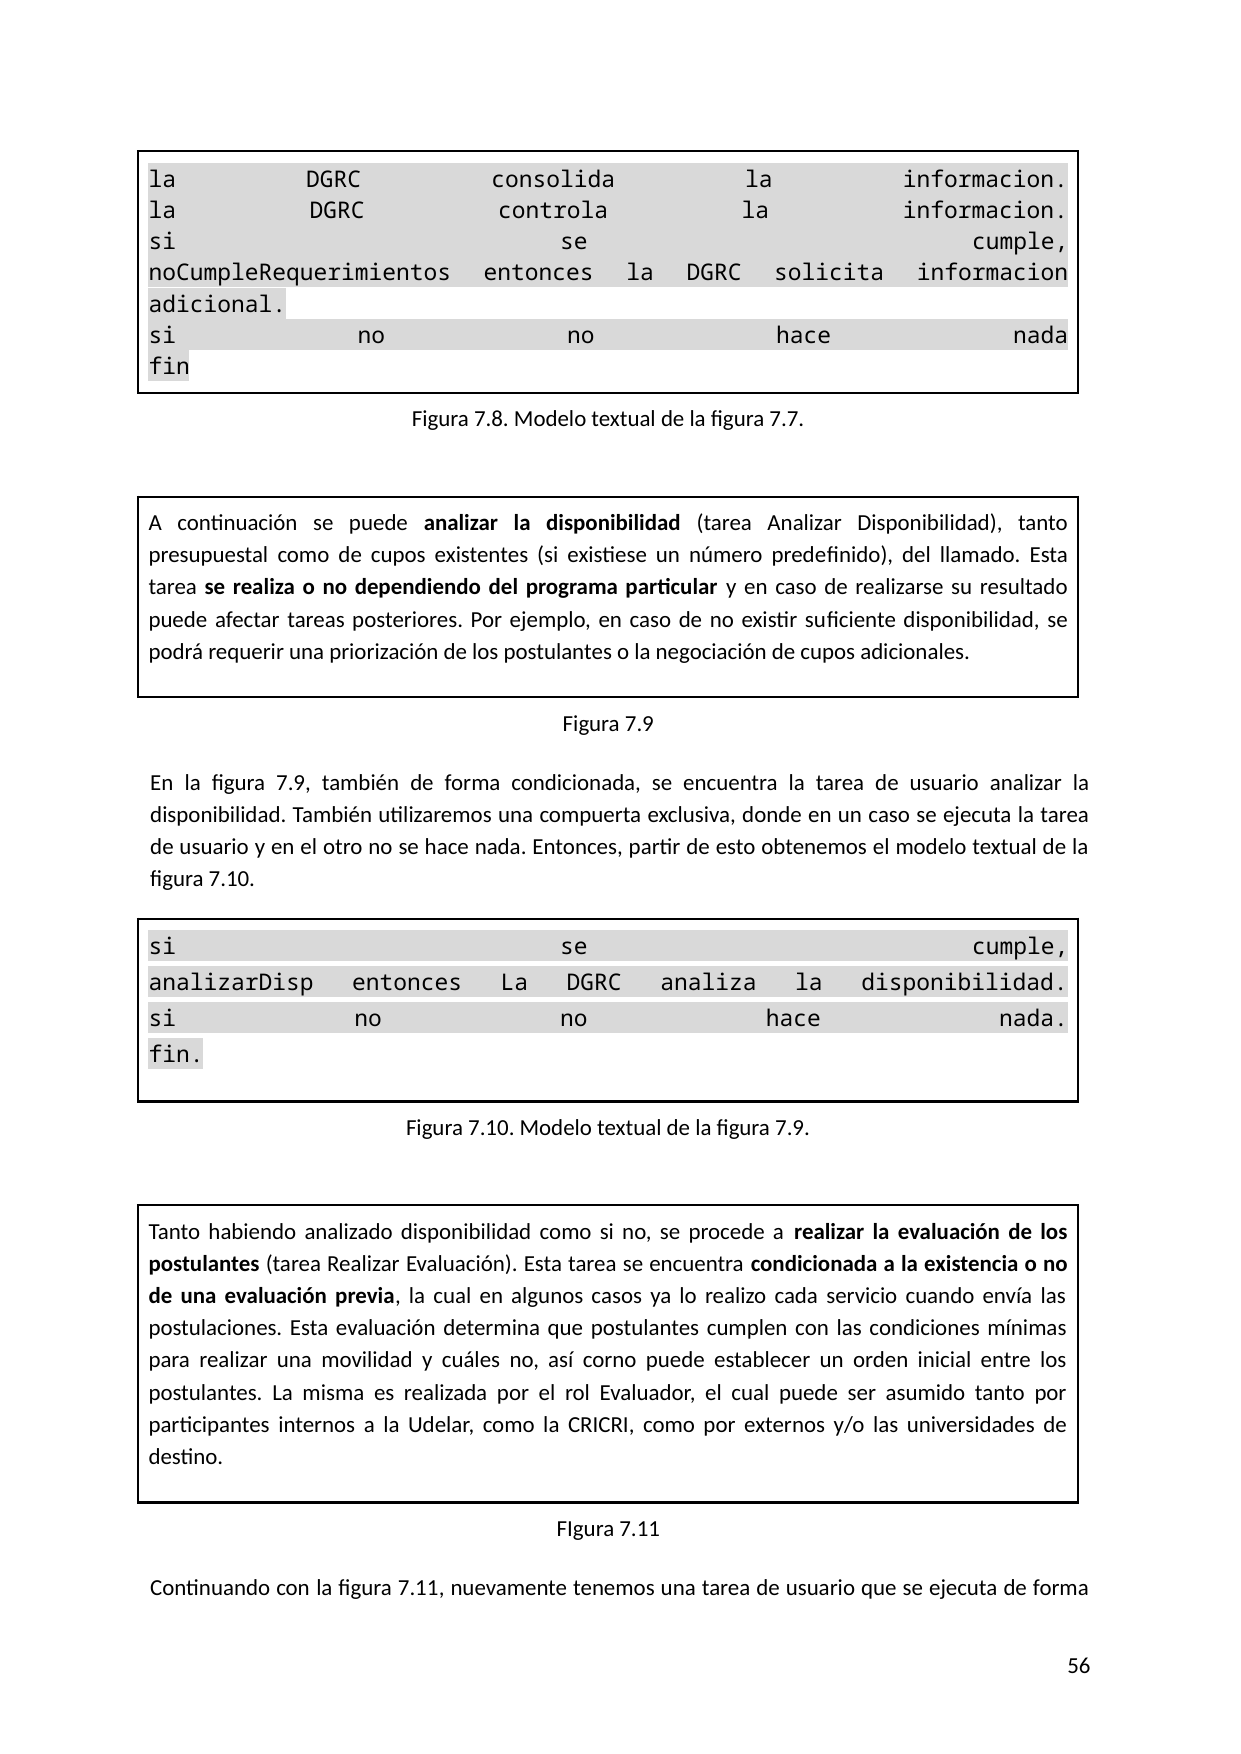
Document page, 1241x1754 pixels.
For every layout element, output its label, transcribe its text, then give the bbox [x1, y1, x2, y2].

table_header la DGRC consolida la informacion. la DGRC controla la informacion. si se cumple, noCumpleRequerimientos entonces la DGRC solicita informacion adicional. si no no hace nada fin [139, 152, 1077, 392]
table_header Tanto habiendo analizado disponibilidad como si no, se procede a realizar la evaluación de los postulantes (tarea Realizar Evaluación). Esta tarea se encuentra condicionada a la existencia o no de una evaluación previa, la cual en algunos casos ya lo realizo cada servicio cuando envía las postulaciones. Esta evaluación determina que postulantes cumplen con las condiciones mínimas para realizar una movilidad y cuáles no, así corno puede establecer un orden inicial entre los postulantes. La misma es realizada por el rol Evaluador, el cual puede ser asumido tanto por participantes internos a la Udelar, como la CRICRI, como por externos y/o las universidades de destino. [139, 1206, 1077, 1501]
table_cell Figura 7.9 [138, 698, 1078, 768]
table_header si se cumple, analizarDisp entonces La DGRC analiza la disponibilidad. si no no hace nada. fin. [139, 920, 1077, 1100]
table_header A continuación se puede analizar la disponibilidad (tarea Analizar Disponibilidad), tanto presupuestal como de cupos existentes (si existiese un número predeﬁnido), del llamado. Esta tarea se realiza o no dependiendo del programa particular y en caso de realizarse su resultado puede afectar tareas posteriores. Por ejemplo, en caso de no existir suﬁciente disponibilidad, se podrá requerir una priorización de los postulantes o la negociación de cupos adicionales. [139, 498, 1077, 696]
table_cell Figura 7.10. Modelo textual de la figura 7.9. [138, 1103, 1078, 1151]
text En la figura 7.9, también de forma condicionada, se encuentra la tarea de usuario analizar la disponibilidad. También utilizaremos una compuerta exclusiva, donde en un caso se ejecuta la tarea de usuario y en el otro no se hace nada. Entonces, partir de esto obtenemos el modelo textual de la figura 7.10. [150, 768, 1090, 892]
table_cell Figura 7.8. Modelo textual de la figura 7.7. [138, 394, 1078, 443]
text Continuando con la figura 7.11, nuevamente tenemos una tarea de usuario que se ejecuta de forma [150, 1573, 1090, 1601]
table_cell FIgura 7.11 [138, 1504, 1078, 1573]
